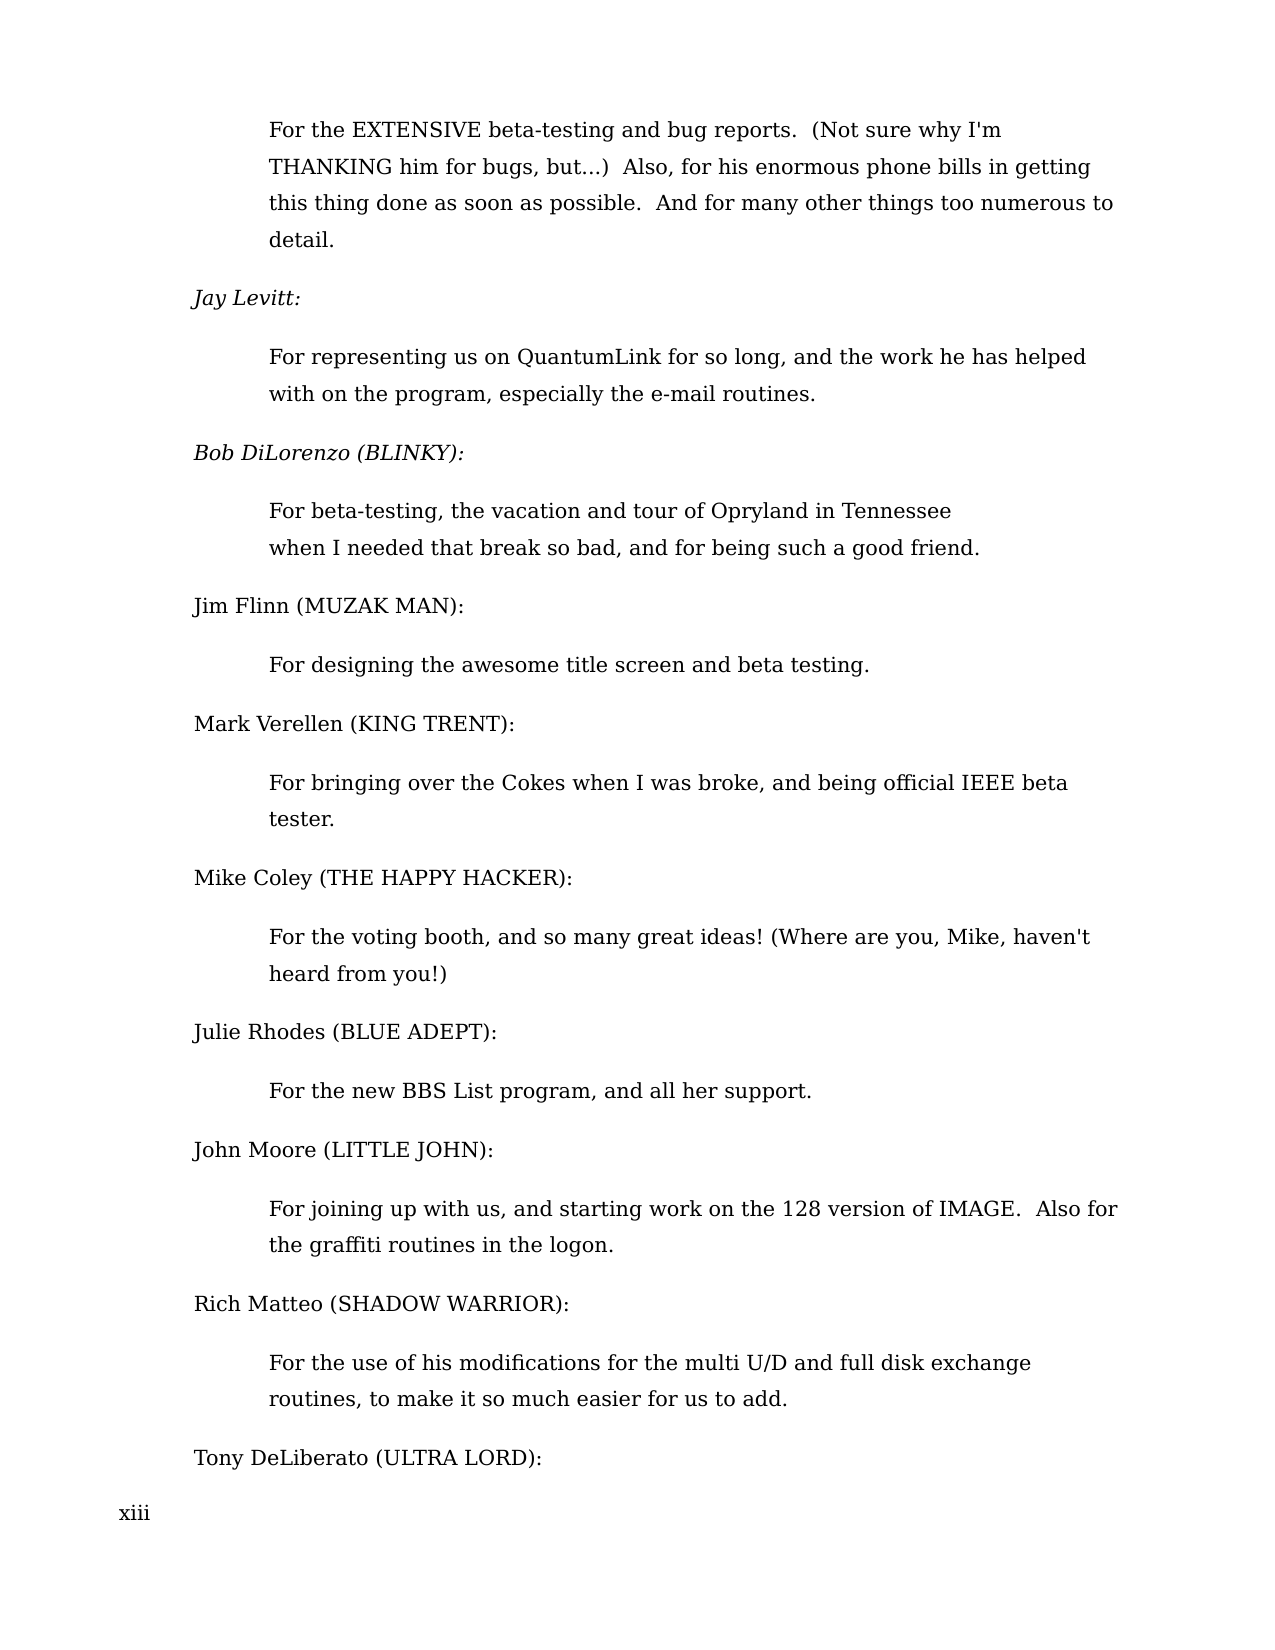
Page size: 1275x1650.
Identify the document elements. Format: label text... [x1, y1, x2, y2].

text For representing us on QuantumLink for so long, and the work he has helped with on the program, especially the e-mail routines. [268, 345, 1125, 406]
text Mark Verellen (KING TRENT): [193, 712, 1125, 737]
text Jay Levitt: [193, 286, 1125, 311]
text For designing the awesome title screen and beta testing. [268, 653, 1125, 678]
text Tony DeLiberato (ULTRA LORD): [193, 1446, 1125, 1471]
text For the new BBS List program, and all her support. [268, 1079, 1125, 1103]
text For bringing over the Cokes when I was broke, and being official IEEE beta tester. [268, 771, 1125, 832]
text For the EXTENSIVE beta-testing and bug reports. (Not sure why I'm THANKING him for bugs, but...) Also, for his enormous phone bills in getting this thing done as soon as possible. And for many other things too numerous to detail. [268, 118, 1125, 252]
text Mike Coley (THE HAPPY HACKER): [193, 866, 1125, 891]
text Julie Rhodes (BLUE ADEPT): [193, 1020, 1125, 1045]
text For the voting booth, and so many great ideas! (Where are you, Mike, haven't heard from you!) [268, 925, 1125, 986]
text Bob DiLorenzo (BLINKY): [118, 441, 1012, 465]
text John Moore (LITTLE JOHN): [193, 1138, 1125, 1162]
text Rich Matteo (SHADOW WARRIOR): [193, 1292, 1125, 1316]
text For the use of his modifications for the multi U/D and full disk exchange routines, to make it so much easier for us to add. [268, 1351, 1125, 1412]
text For joining up with us, and starting work on the 128 version of IMAGE. Also for the graffiti routines in the logon. [268, 1197, 1125, 1258]
text Jim Flinn (MUZAK MAN): [193, 594, 1125, 619]
text For beta-testing, the vacation and tour of Opryland in Tennessee when I needed that break so bad, and for being such a good friend. [268, 499, 1012, 560]
